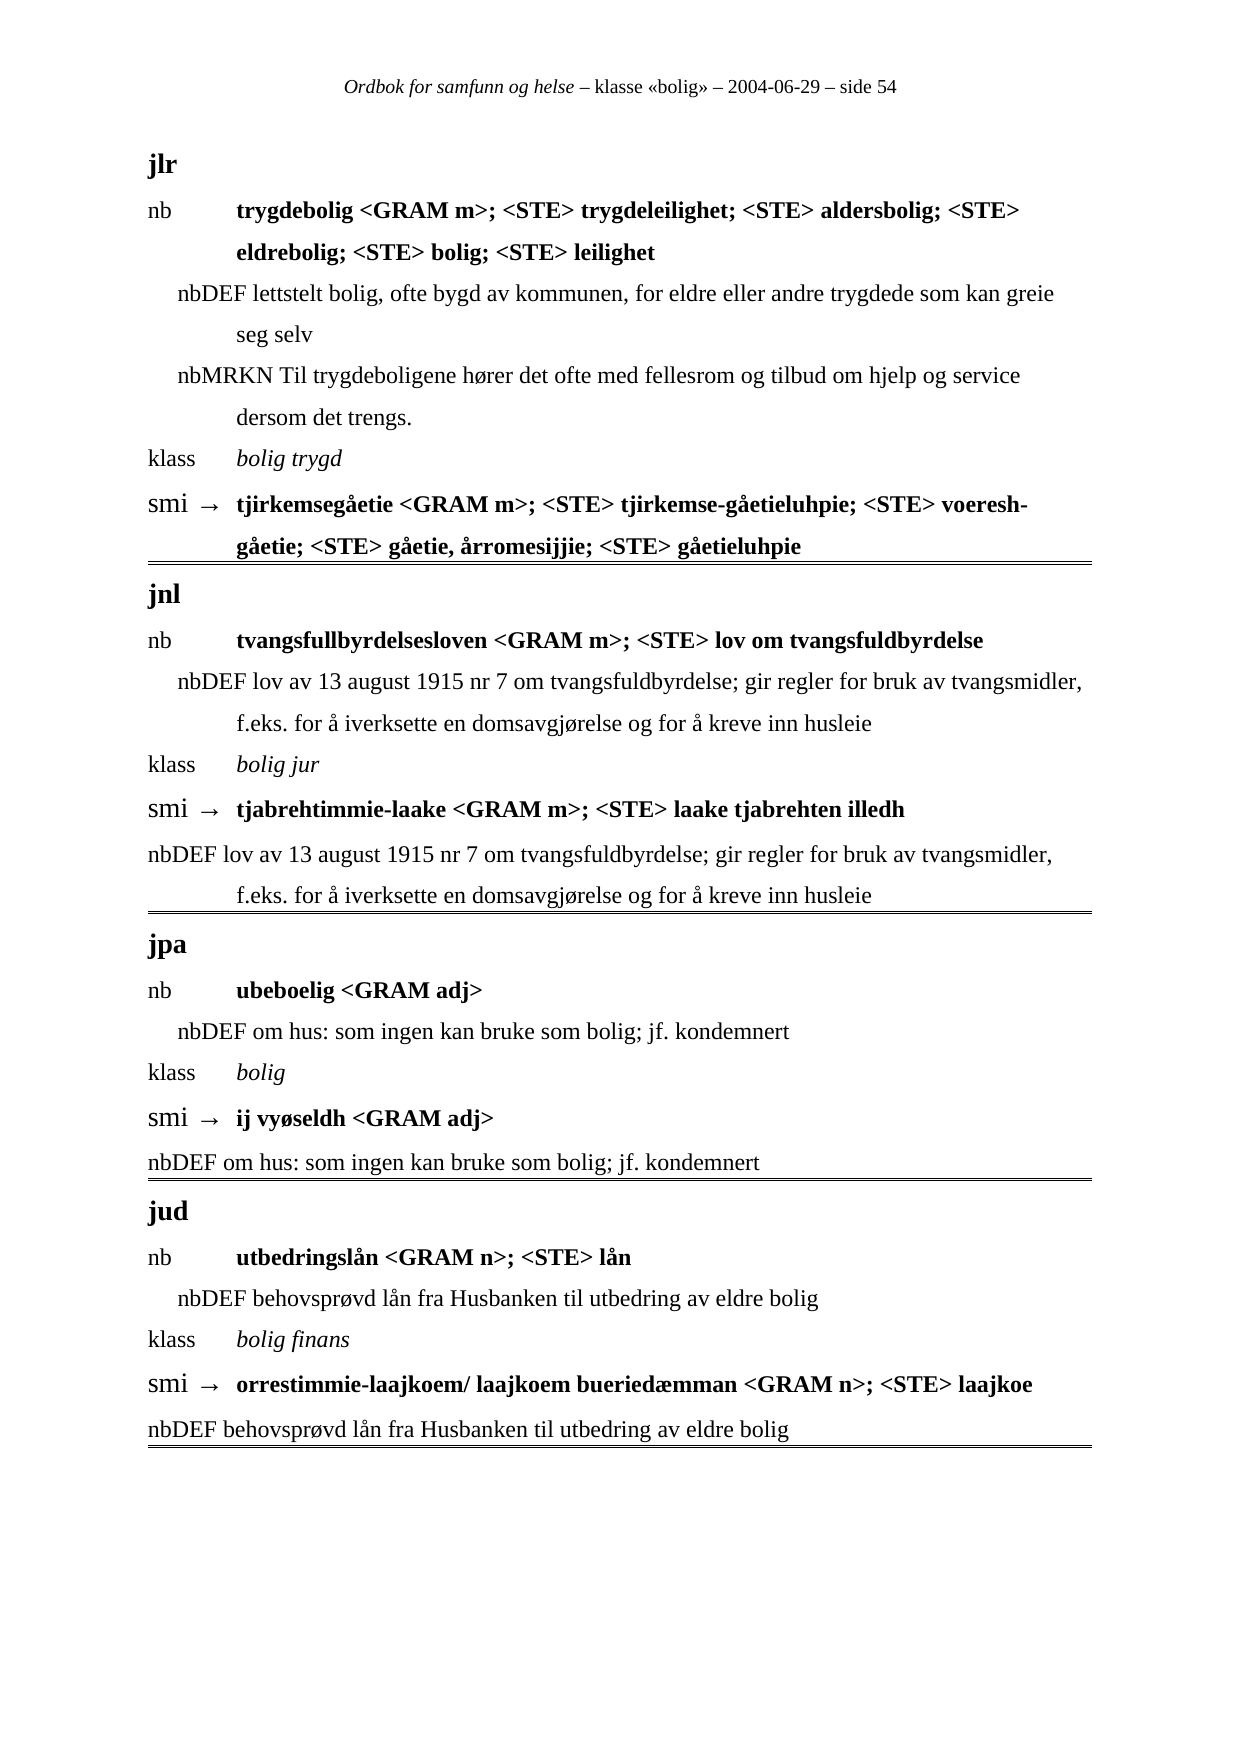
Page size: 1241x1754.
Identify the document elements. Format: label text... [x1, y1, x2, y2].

text nb tvangsfullbyrdelsesloven <GRAM m>; <STE> lov om tvangsfuldbyrdelse [148, 626, 1092, 654]
text klass bolig jur [148, 750, 1092, 778]
text nbDEF behovsprøvd lån fra Husbanken til utbedring av eldre bolig [177, 1284, 1092, 1311]
text jnl [148, 577, 1092, 610]
text nbDEF om hus: som ingen kan bruke som bolig; jf. kondemnert [177, 1017, 1092, 1044]
text smi → tjabrehtimmie-laake <GRAM m>; <STE> laake tjabrehten illedh [148, 791, 1092, 824]
text nbDEF behovsprøvd lån fra Husbanken til utbedring av eldre bolig [148, 1415, 1092, 1445]
text smi → orrestimmie-laajkoem/ laajkoem bueriedæmman <GRAM n>; <STE> laajkoe [148, 1367, 1092, 1399]
text jlr [148, 148, 1092, 180]
text smi → ij vyøseldh <GRAM adj> [148, 1100, 1092, 1132]
text nb utbedringslån <GRAM n>; <STE> lån [148, 1242, 1092, 1270]
text nbDEF lettstelt bolig, ofte bygd av kommunen, for eldre eller andre trygdede som kan greie seg selv [177, 279, 1092, 348]
text smi → tjirkemsegåetie <GRAM m>; <STE> tjirkemse-gåetieluhpie; <STE> voeresh-gåetie; <STE> gåetie, årromesijjie; <STE> gåetieluhpie [148, 486, 1092, 561]
text klass bolig trygd [148, 444, 1092, 472]
text jud [148, 1194, 1092, 1226]
text jpa [148, 927, 1092, 959]
text nb ubeboelig <GRAM adj> [148, 976, 1092, 1003]
text nb trygdebolig <GRAM m>; <STE> trygdeleilighet; <STE> aldersbolig; <STE> eldrebolig; <STE> bolig; <STE> leilighet [148, 196, 1092, 265]
text nbDEF lov av 13 august 1915 nr 7 om tvangsfuldbyrdelse; gir regler for bruk av tvangsmidler, f.eks. for å iverksette en domsavgjørelse og for å kreve inn husleie [177, 667, 1092, 736]
text nbMRKN Til trygdeboligene hører det ofte med fellesrom og tilbud om hjelp og service dersom det trengs. [177, 362, 1092, 431]
text klass bolig [148, 1058, 1092, 1086]
text nbDEF om hus: som ingen kan bruke som bolig; jf. kondemnert [148, 1148, 1092, 1178]
text nbDEF lov av 13 august 1915 nr 7 om tvangsfuldbyrdelse; gir regler for bruk av tvangsmidler, f.eks. for å iverksette en domsavgjørelse og for å kreve inn husleie [148, 840, 1092, 911]
text klass bolig finans [148, 1325, 1092, 1353]
